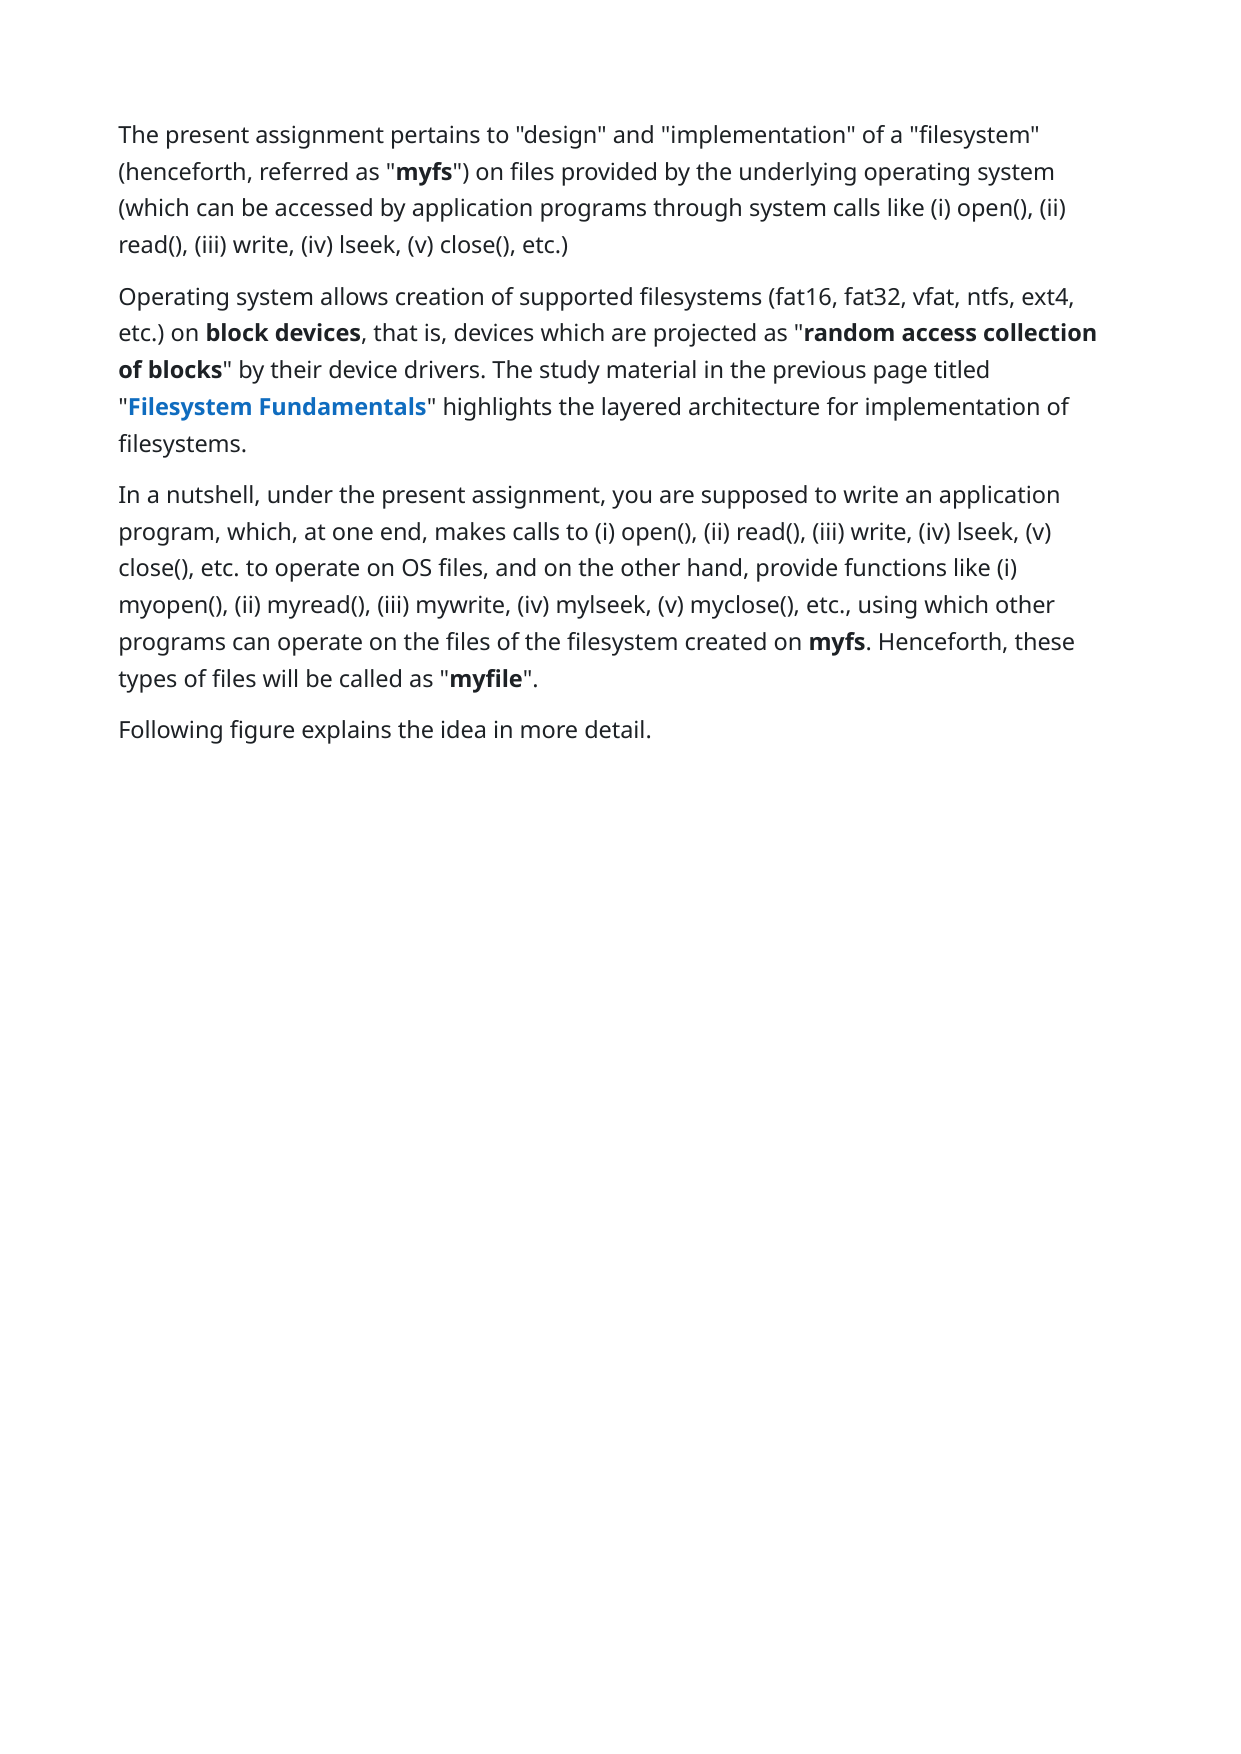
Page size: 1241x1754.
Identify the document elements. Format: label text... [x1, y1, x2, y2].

text The present assignment pertains to "design" and "implementation" of a "filesystem" (henceforth, referred as "myfs") on files provided by the underlying operating system (which can be accessed by application programs through system calls like (i) open(), (ii) read(), (iii) write, (iv) lseek, (v) close(), etc.) [118, 118, 1122, 260]
text In a nutshell, under the present assignment, you are supposed to write an application program, which, at one end, makes calls to (i) open(), (ii) read(), (iii) write, (iv) lseek, (v) close(), etc. to operate on OS files, and on the other hand, provide functions like (i) myopen(), (ii) myread(), (iii) mywrite, (iv) mylseek, (v) myclose(), etc., using which other programs can operate on the files of the filesystem created on myfs. Henceforth, these types of files will be called as "myfile". [118, 478, 1122, 694]
text Following figure explains the idea in more detail. [118, 713, 1122, 745]
text Operating system allows creation of supported filesystems (fat16, fat32, vfat, ntfs, ext4, etc.) on block devices, that is, devices which are projected as "random access collection of blocks" by their device drivers. The study material in the previous page titled "Filesystem Fundamentals" highlights the layered architecture for implementation of filesystems. [118, 280, 1122, 459]
